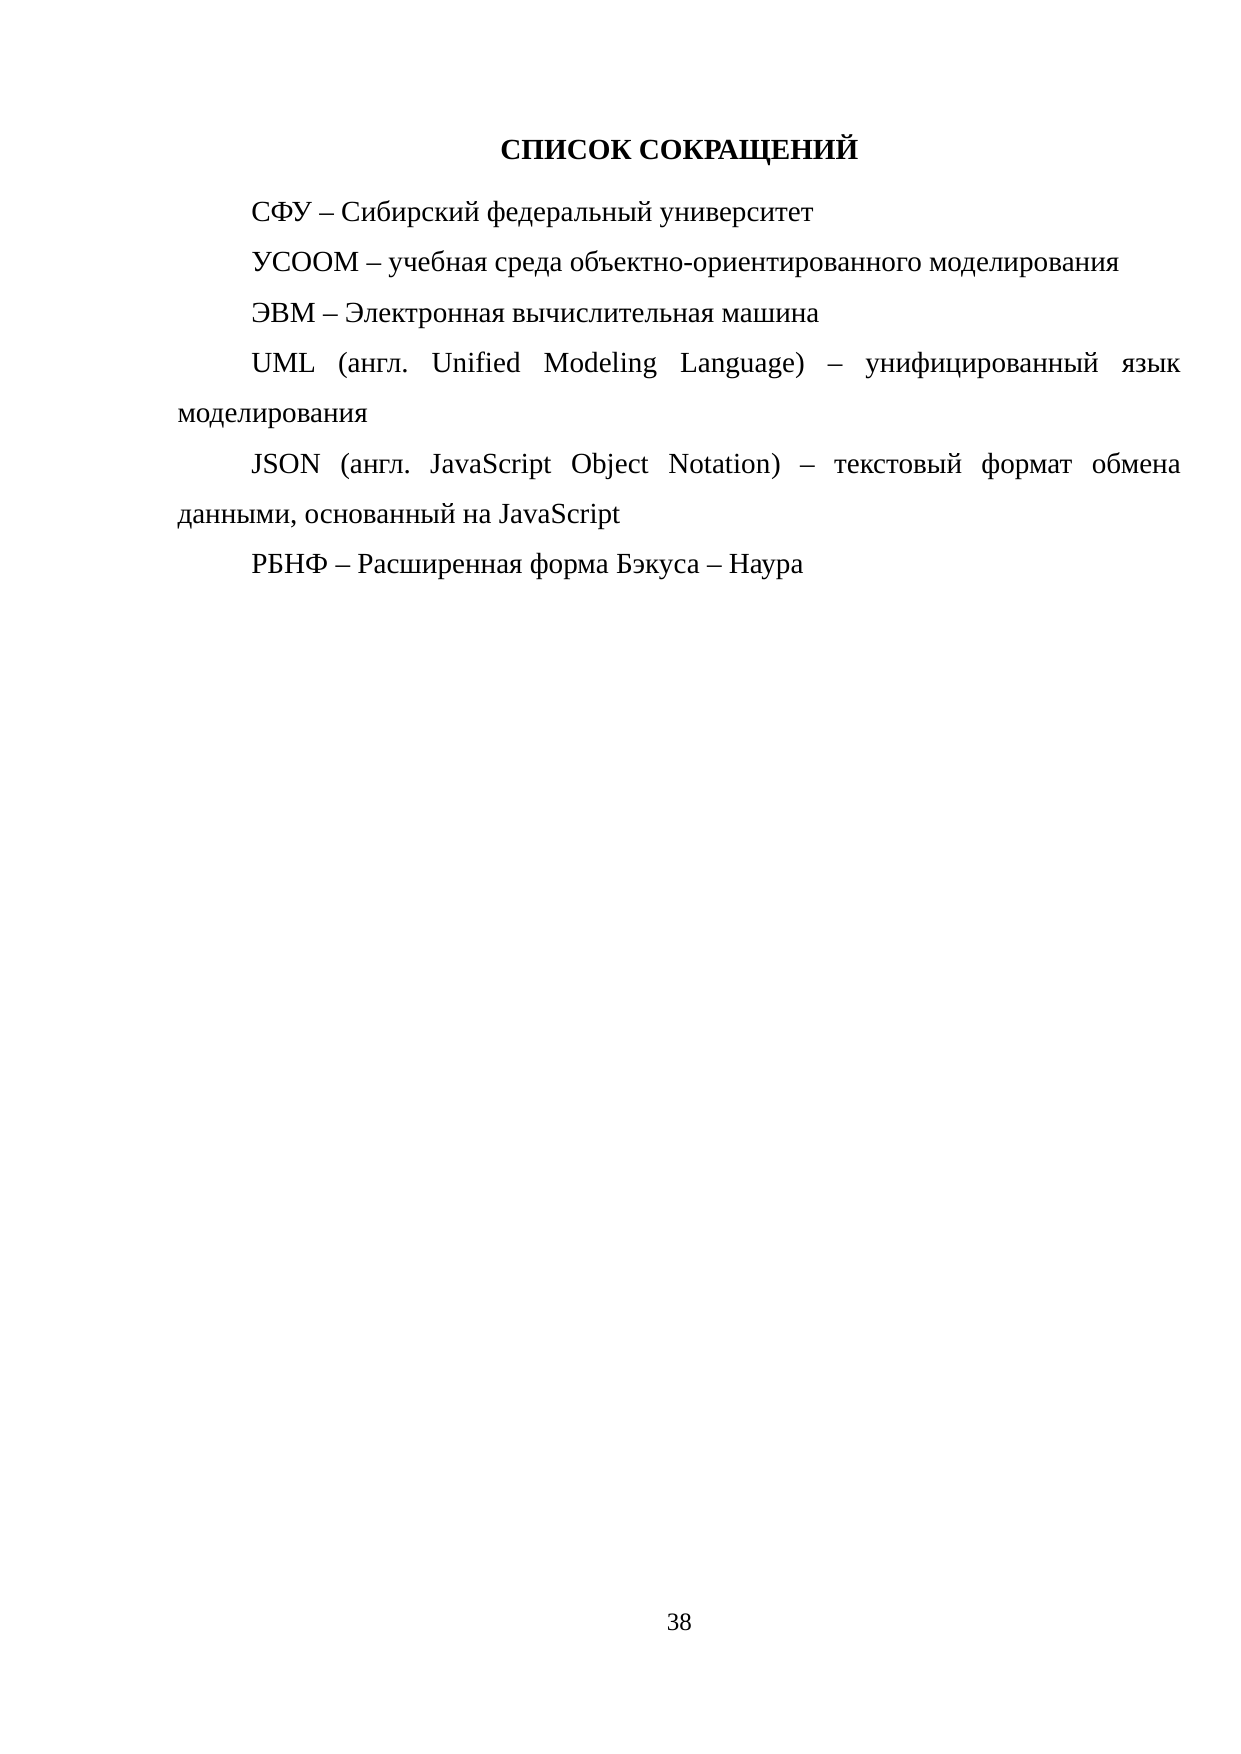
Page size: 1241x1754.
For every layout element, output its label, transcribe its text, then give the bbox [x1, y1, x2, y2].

text УСООМ – учебная среда объектно-ориентированного моделирования [177, 244, 1181, 278]
text UML (англ. Unified Modeling Language) – унифицированный язык моделирования [177, 345, 1181, 429]
text JSON (англ. JavaScript Object Notation) – текстовый формат обмена данными, основанный на JavaScript [177, 446, 1181, 529]
subtitle Список сокращений [177, 132, 1181, 166]
text ЭВМ – Электронная вычислительная машина [177, 295, 1181, 328]
text СФУ – Сибирский федеральный университет [177, 194, 1181, 228]
text РБНФ – Расширенная форма Бэкуса – Наура [177, 546, 1181, 580]
